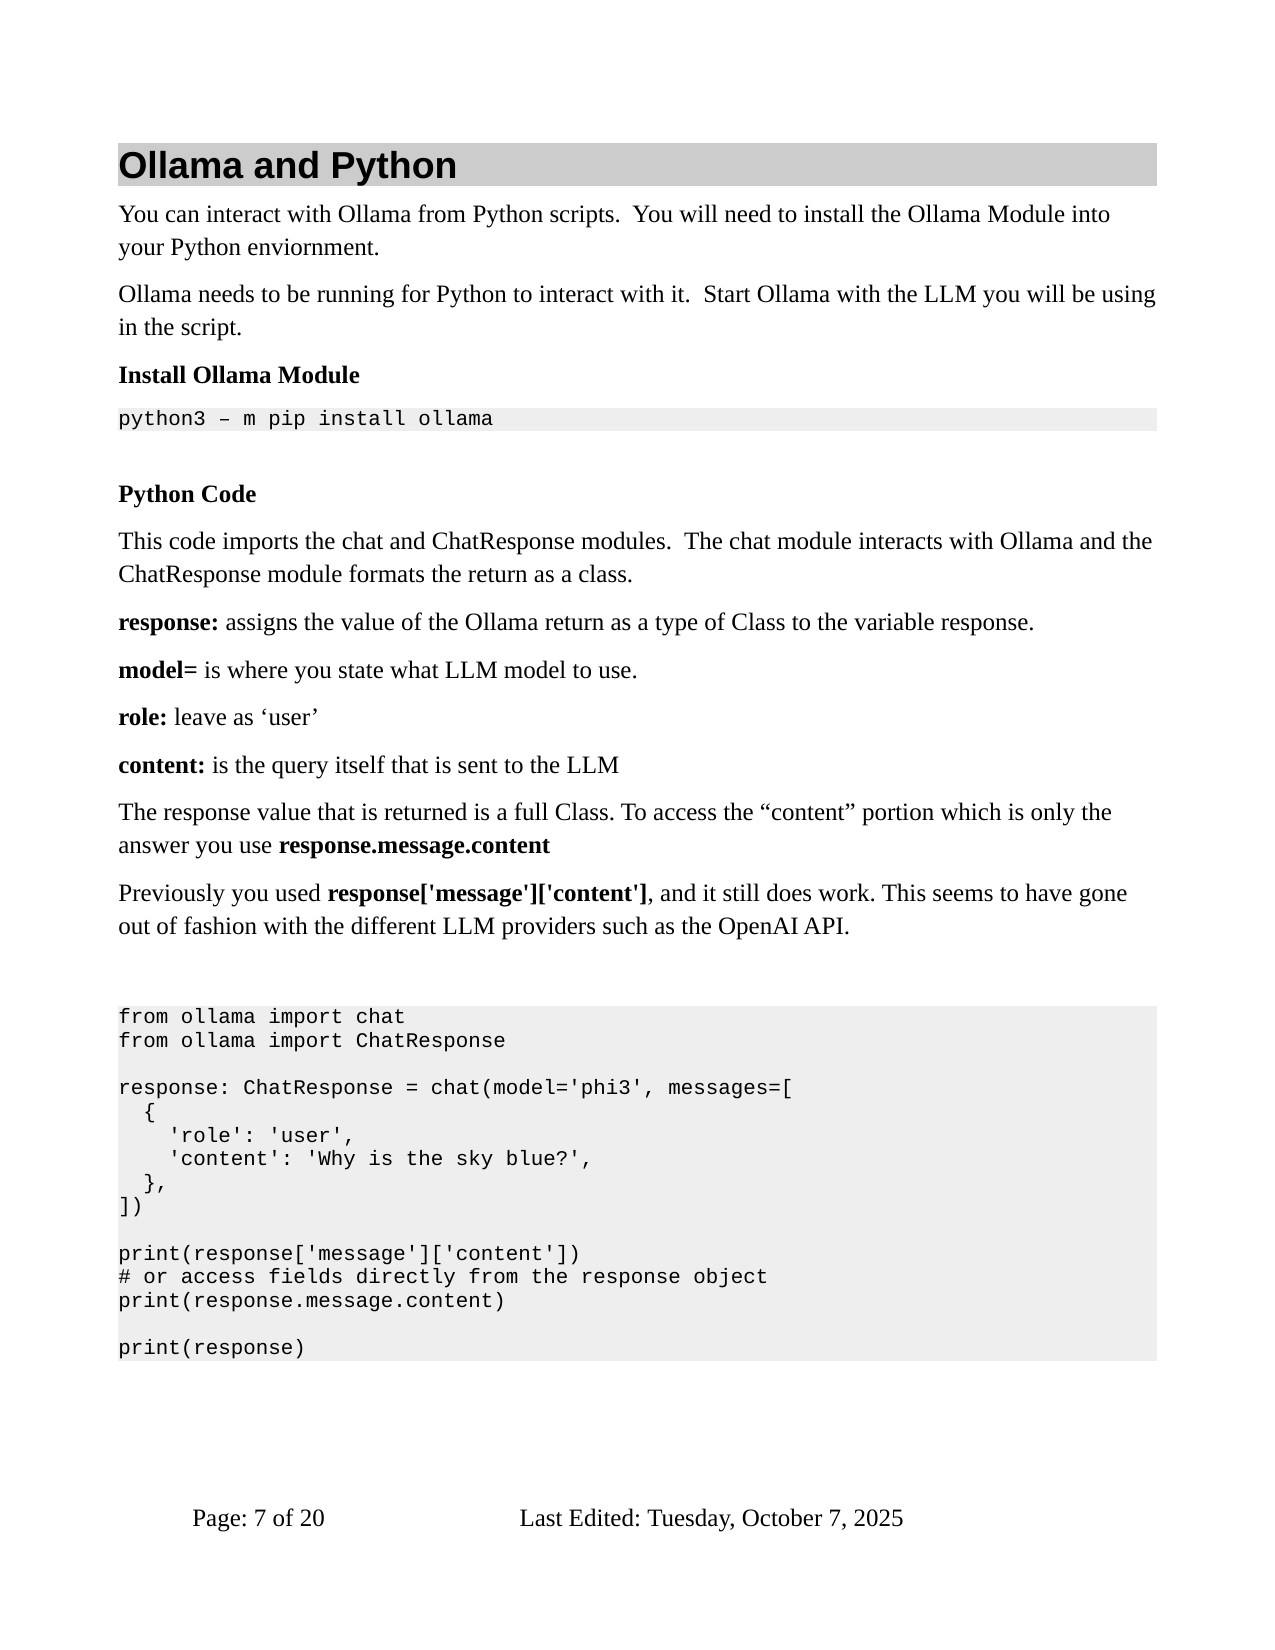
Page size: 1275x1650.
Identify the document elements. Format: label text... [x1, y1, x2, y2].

text Install Ollama Module [118, 360, 1157, 389]
text This code imports the chat and ChatResponse modules. The chat module interacts with Ollama and the ChatResponse module formats the return as a class. [118, 526, 1157, 588]
text The response value that is returned is a full Class. To access the “content” portion which is only the answer you use response.message.content [118, 797, 1157, 859]
text role: leave as ‘user’ [118, 702, 1157, 731]
text print(response) [118, 1337, 1157, 1361]
text model= is where you state what LLM model to use. [118, 655, 1157, 683]
text print(response['message']['content']) [118, 1243, 1157, 1266]
text ]) [118, 1196, 1157, 1219]
text { [118, 1101, 1157, 1124]
text 'role': 'user', [118, 1124, 1157, 1148]
text content: is the query itself that is sent to the LLM [118, 750, 1157, 779]
text Previously you used response['message']['content'], and it still does work. This seems to have gone out of fashion with the different LLM providers such as the OpenAI API. [118, 878, 1157, 940]
text You can interact with Ollama from Python scripts. You will need to install the Ollama Module into your Python enviornment. [118, 199, 1157, 261]
text Ollama needs to be running for Python to interact with it. Start Ollama with the LLM you will be using in the script. [118, 279, 1157, 341]
text print(response.message.content) [118, 1290, 1157, 1314]
text 'content': 'Why is the sky blue?', [118, 1148, 1157, 1172]
text Python Code [118, 479, 1157, 508]
text response: assigns the value of the Ollama return as a type of Class to the variable response. [118, 607, 1157, 636]
text python3 – m pip install ollama [118, 408, 1157, 431]
text }, [118, 1172, 1157, 1196]
text # or access fields directly from the response object [118, 1266, 1157, 1290]
text from ollama import ChatResponse [118, 1030, 1157, 1054]
text response: ChatResponse = chat(model='phi3', messages=[ [118, 1077, 1157, 1101]
text from ollama import chat [118, 1006, 1157, 1030]
subtitle Ollama and Python [118, 143, 1157, 186]
